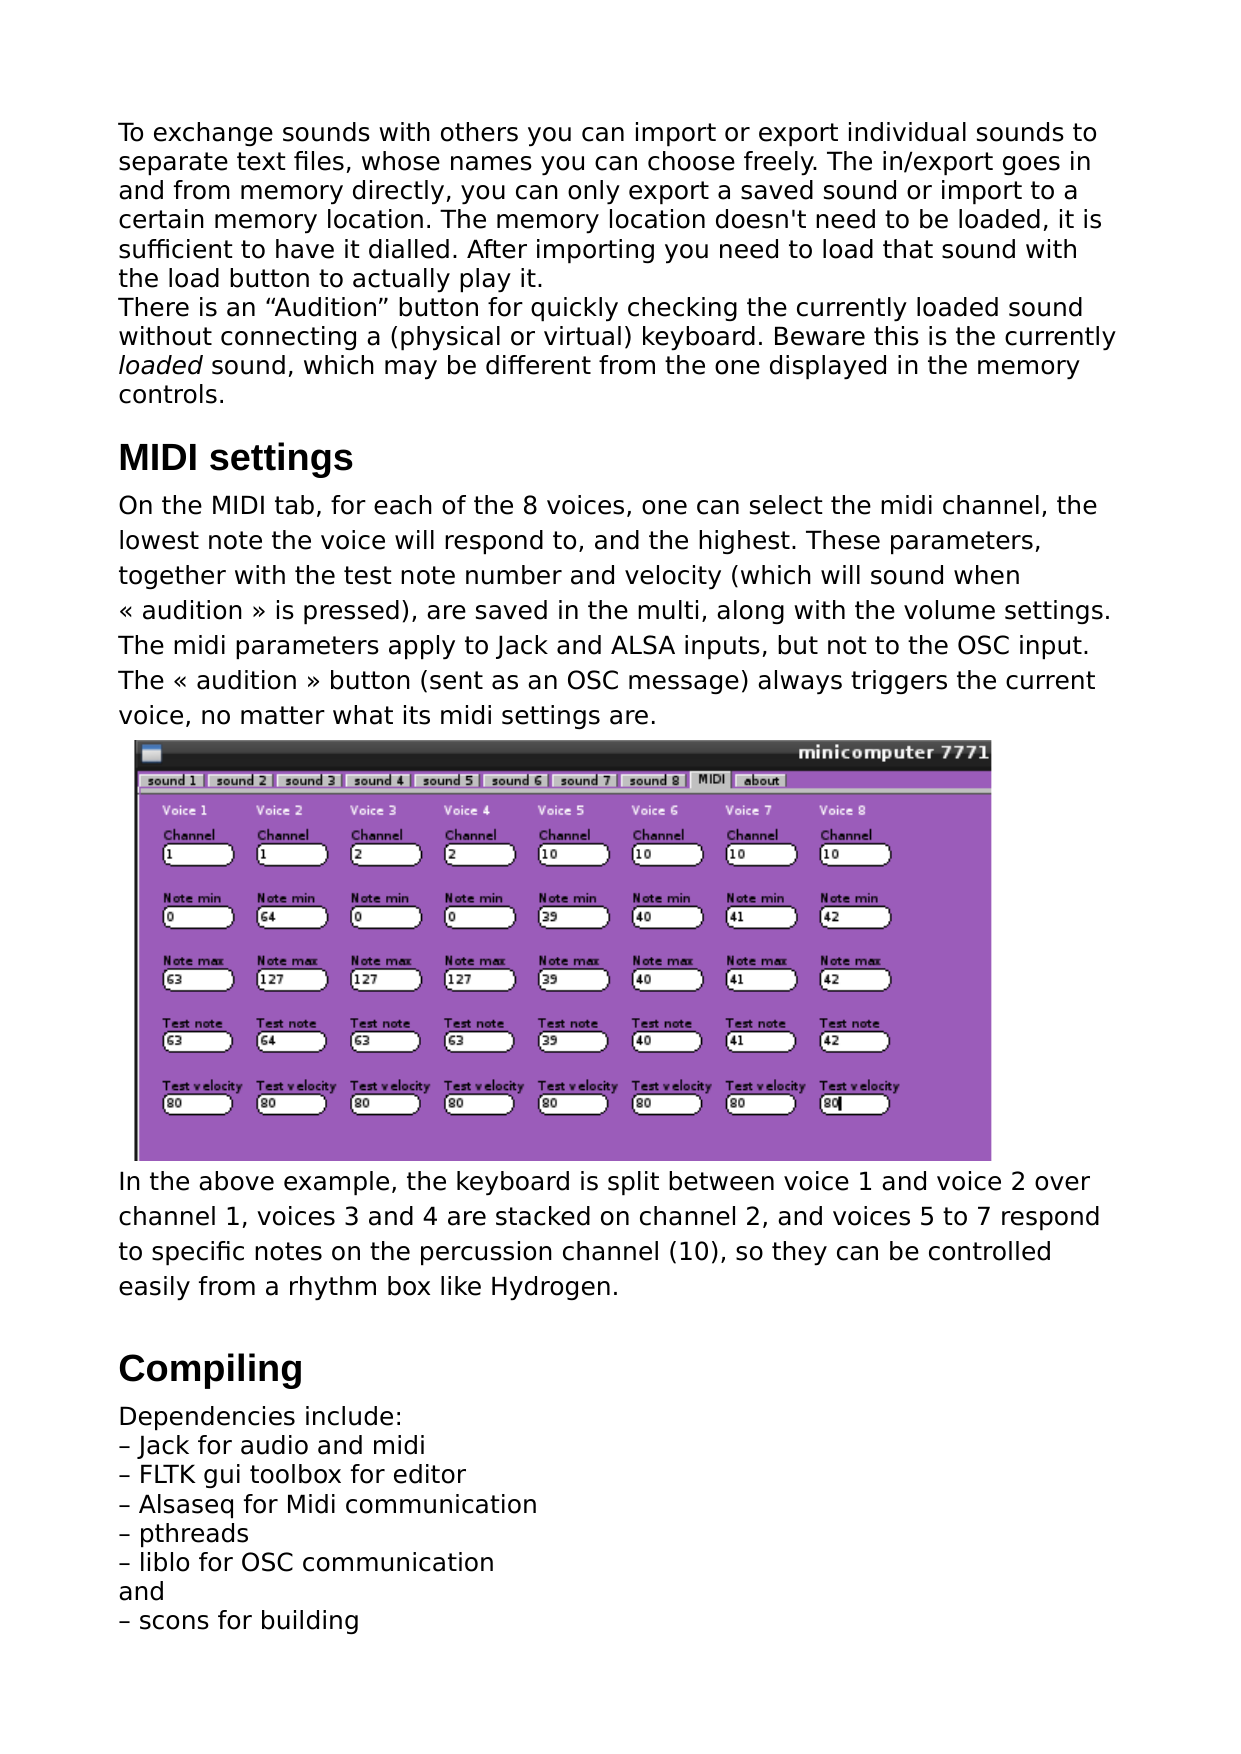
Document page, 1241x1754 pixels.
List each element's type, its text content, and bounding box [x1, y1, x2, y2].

text – FLTK gui toolbox for editor [118, 1461, 1122, 1490]
text On the MIDI tab, for each of the 8 voices, one can select the midi channel, the lowest note the voice will respond to, and the highest. These parameters, together with the test note number and velocity (which will sound when « audition » is pressed), are saved in the multi, along with the volume settings. The midi parameters apply to Jack and ALSA inputs, but not to the OSC input. The « audition » button (sent as an OSC message) always triggers the current voice, no matter what its midi settings are. [118, 491, 1122, 730]
text In the above example, the keyboard is split between voice 1 and voice 2 over channel 1, voices 3 and 4 are stacked on channel 2, and voices 5 to 7 respond to specific notes on the percussion channel (10), so they can be controlled easily from a rhythm box like Hydrogen. [118, 751, 1122, 1301]
subtitle Compiling [118, 1346, 1122, 1390]
subtitle MIDI settings [118, 435, 1122, 478]
text To exchange sounds with others you can import or export individual sounds to separate text files, whose names you can choose freely. The in/export goes in and from memory directly, you can only export a saved sound or import to a certain memory location. The memory location doesn't need to be loaded, it is sufficient to have it dialled. After importing you need to load that sound with the load button to actually play it. [118, 118, 1122, 293]
text – scons for building [118, 1607, 1122, 1636]
text – pthreads [118, 1519, 1122, 1548]
picture [130, 740, 992, 1161]
text – Alsaseq for Midi communication [118, 1490, 1122, 1519]
text and [118, 1577, 1122, 1607]
text – liblo for OSC communication [118, 1548, 1122, 1577]
text Dependencies include: [118, 1402, 1122, 1432]
text There is an “Audition” button for quickly checking the currently loaded sound without connecting a (physical or virtual) keyboard. Beware this is the currently loaded sound, which may be different from the one displayed in the memory controls. [118, 293, 1122, 410]
text – Jack for audio and midi [118, 1432, 1122, 1461]
